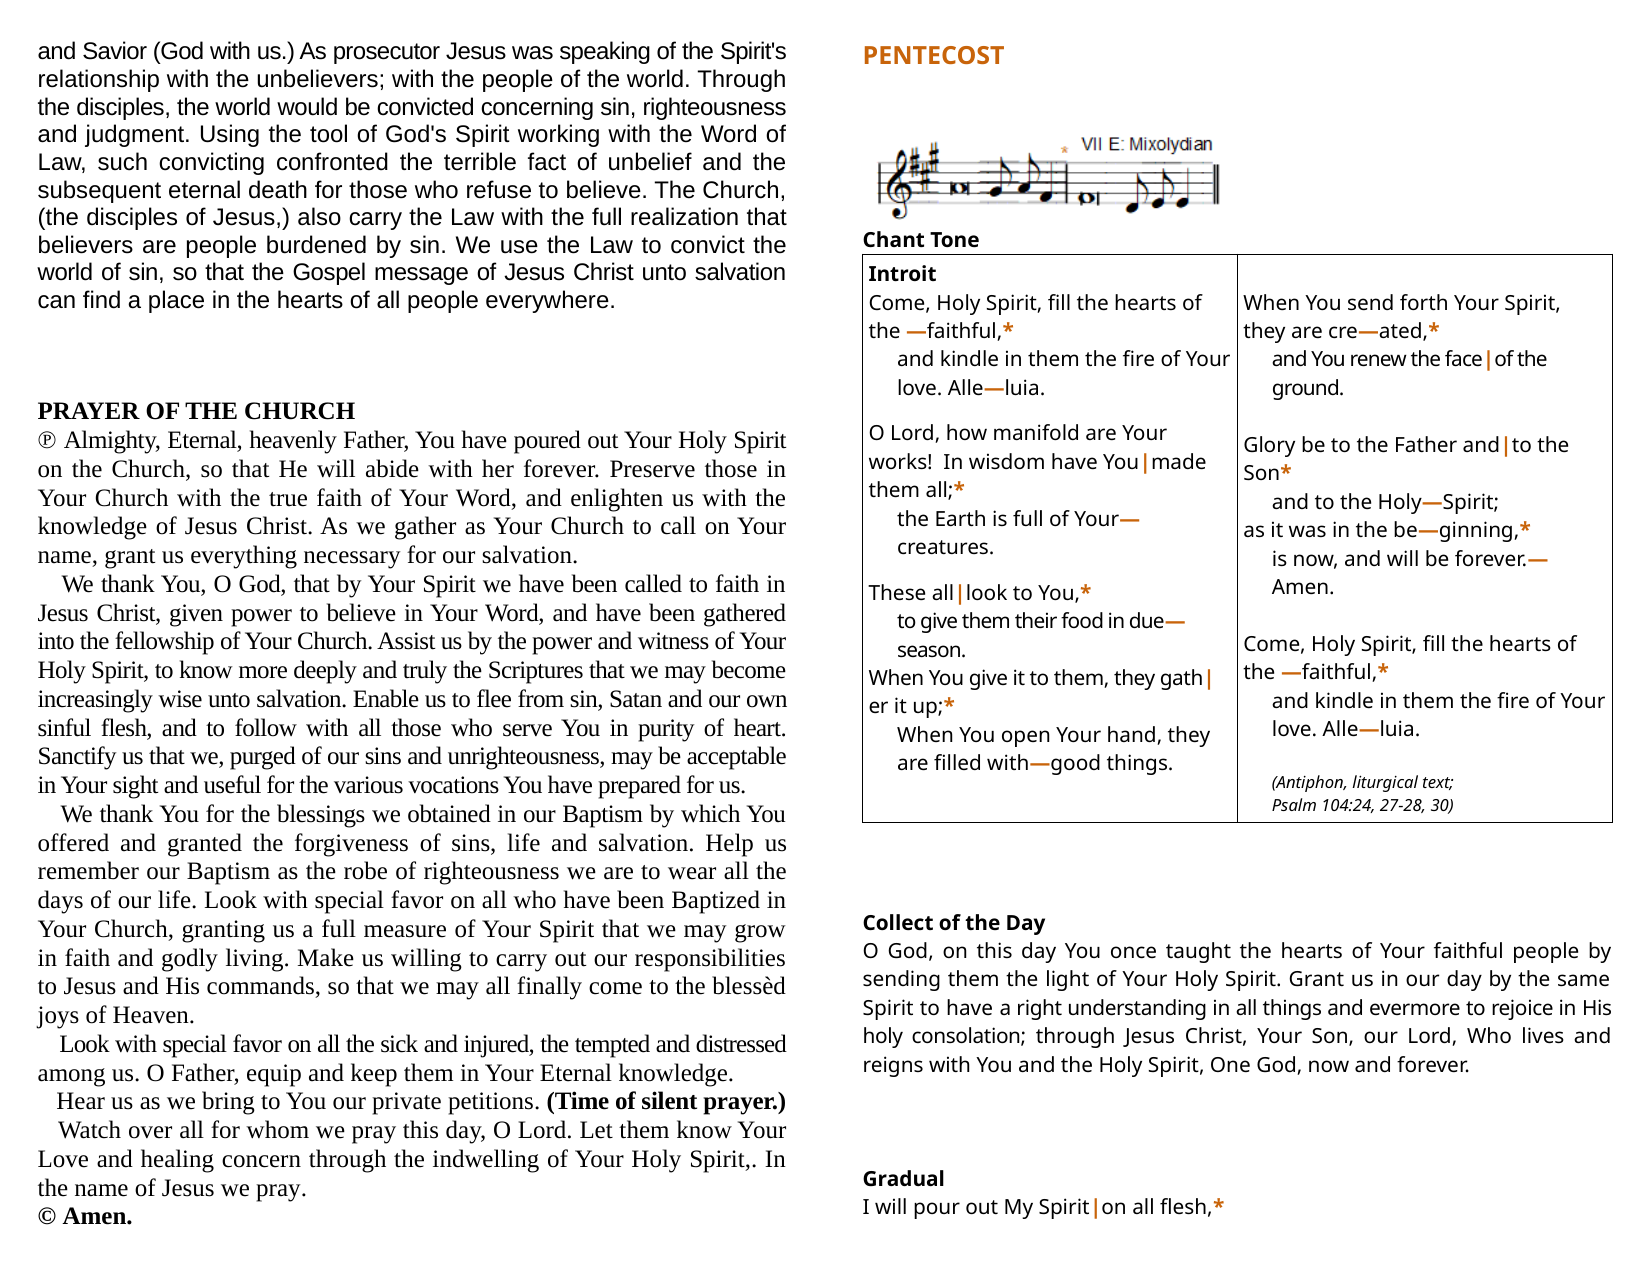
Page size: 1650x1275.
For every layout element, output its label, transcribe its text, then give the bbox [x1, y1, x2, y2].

table_header When You send forth Your Spirit, they are cre—ated,* and You renew the face|of the ground. Glory be to the Father and|to the Son* and to the Holy—Spirit; as it was in the be—ginning,* is now, and will be forever.—Amen. Come, Holy Spirit, fill the hearts of the —faithful,* and kindle in them the fire of Your love. Alle—luia. (Antiphon, liturgical text; Psalm 104:24, 27-28, 30) [1238, 255, 1612, 822]
text Look with special favor on all the sick and injured, the tempted and distressed among us. O Father, equip and keep them in Your Eternal knowledge. [37, 1029, 787, 1086]
text Collect of the Day [862, 908, 1612, 936]
picture [868, 126, 1231, 225]
text PRAYER OF THE CHURCH [37, 396, 787, 425]
text Gradual [862, 1164, 1612, 1192]
text O God, on this day You once taught the hearts of Your faithful people by sending them the light of Your Holy Spirit. Grant us in our day by the same Spirit to have a right understanding in all things and evermore to rejoice in His holy consolation; through Jesus Christ, Your Son, our Lord, Who lives and reigns with You and the Holy Spirit, One God, now and forever. [862, 936, 1612, 1078]
text Watch over all for whom we pray this day, O Lord. Let them know Your Love and healing concern through the indwelling of Your Holy Spirit,. In the name of Jesus we pray. [37, 1115, 787, 1201]
text We thank You, O God, that by Your Spirit we have been called to faith in Jesus Christ, given power to believe in Your Word, and have been gathered into the fellowship of Your Church. Assist us by the power and witness of Your Holy Spirit, to know more deeply and truly the Scriptures that we may become increasingly wise unto salvation. Enable us to flee from sin, Satan and our own sinful flesh, and to follow with all those who serve You in purity of heart. Sanctify us that we, purged of our sins and unrighteousness, may be acceptable in Your sight and useful for the various vocations You have prepared for us. [37, 569, 787, 799]
text I will pour out My Spirit|on all flesh,* [862, 1192, 1612, 1221]
text Chant Tone [862, 100, 1612, 253]
text ℗ Almighty, Eternal, heavenly Father, You have poured out Your Holy Spirit on the Church, so that He will abide with her forever. Preserve those in Your Church with the true faith of Your Word, and enlighten us with the knowledge of Jesus Christ. As we gather as Your Church to call on Your name, grant us everything necessary for our salvation. [37, 425, 787, 569]
text Hear us as we bring to You our private petitions. (Time of silent prayer.) [37, 1086, 787, 1115]
text © Amen. [37, 1201, 787, 1230]
text We thank You for the blessings we obtained in our Baptism by which You offered and granted the forgiveness of sins, life and salvation. Help us remember our Baptism as the robe of righteousness we are to wear all the days of our life. Look with special favor on all who have been Baptized in Your Church, granting us a full measure of Your Spirit that we may grow in faith and godly living. Make us willing to carry out our responsibilities to Jesus and His commands, so that we may all finally come to the blessèd joys of Heaven. [37, 799, 787, 1029]
text and Savior (God with us.) As prosecutor Jesus was speaking of the Spirit's relationship with the unbelievers; with the people of the world. Through the disciples, the world would be convicted concerning sin, righteousness and judgment. Using the tool of God's Spirit working with the Word of Law, such convicting confronted the terrible fact of unbelief and the subsequent eternal death for those who refuse to believe. The Church, (the disciples of Jesus,) also carry the Law with the full realization that believers are people burdened by sin. We use the Law to convict the world of sin, so that the Gospel message of Jesus Christ unto salvation can find a place in the hearts of all people everywhere. [37, 37, 787, 313]
text PENTECOST [862, 37, 1612, 72]
table_header Introit Come, Holy Spirit, fill the hearts of the —faithful,* and kindle in them the fire of Your love. Alle—luia. O Lord, how manifold are Your works! In wisdom have You|made them all;* the Earth is full of Your—creatures. These all|look to You,* to give them their food in due—season. When You give it to them, they gath|er it up;* When You open Your hand, they are filled with—good things. [863, 255, 1237, 822]
